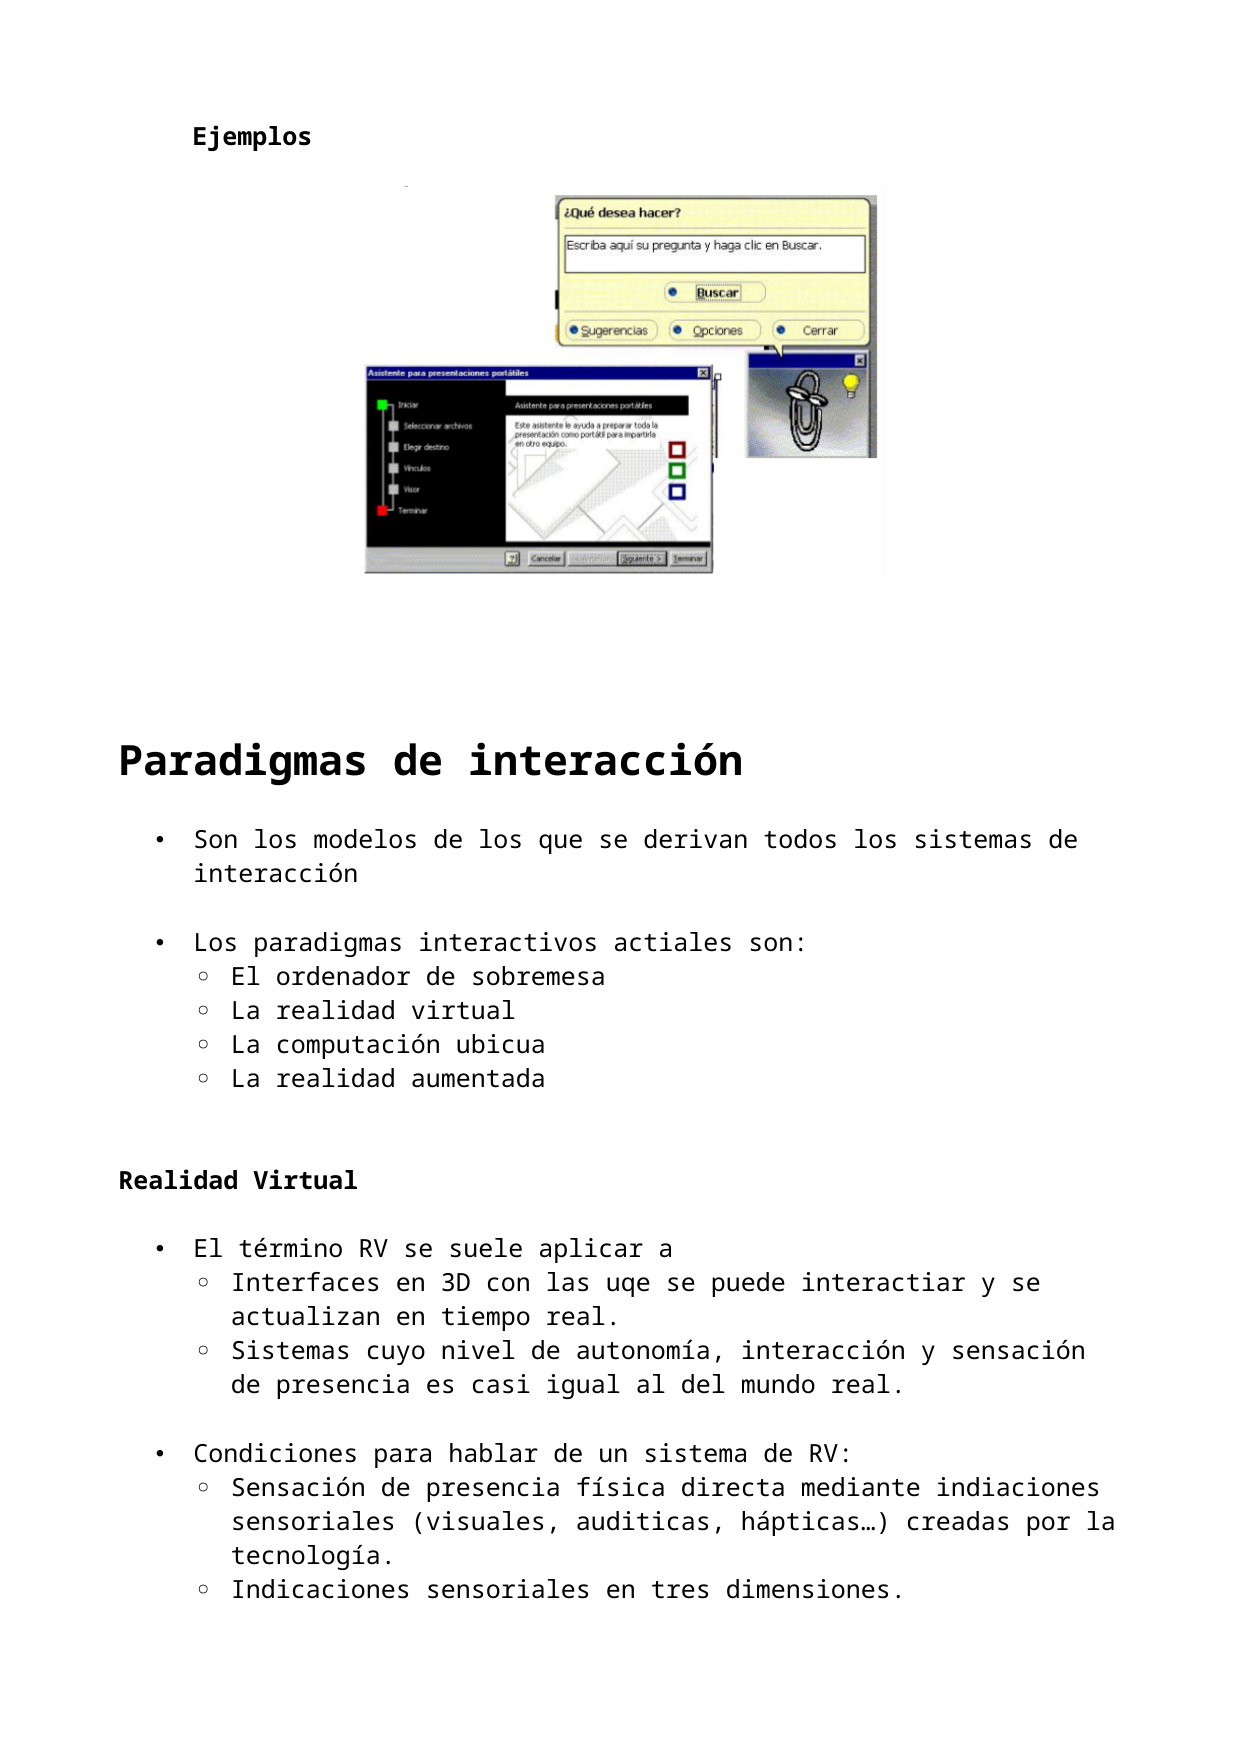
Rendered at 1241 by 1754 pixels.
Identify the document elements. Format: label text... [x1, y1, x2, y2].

list La computación ubicua [193, 1026, 1122, 1061]
list La realidad aumentada [193, 1061, 1122, 1094]
picture [353, 186, 887, 579]
list Sistemas cuyo nivel de autonomía, interacción y sensación de presencia es casi igual al del mundo real. [193, 1333, 1122, 1401]
list Los paradigmas interactivos actiales son: [156, 924, 1122, 958]
text Realidad Virtual [118, 1163, 1122, 1197]
list Condiciones para hablar de un sistema de RV: [156, 1435, 1122, 1469]
list La realidad virtual [193, 992, 1122, 1026]
list Son los modelos de los que se derivan todos los sistemas de interacción [156, 822, 1122, 890]
text Paradigmas de interacción [118, 731, 1122, 788]
text Ejemplos [118, 118, 1122, 152]
list Indicaciones sensoriales en tres dimensiones. [193, 1571, 1122, 1606]
list El ordenador de sobremesa [193, 958, 1122, 992]
list Sensación de presencia física directa mediante indiaciones sensoriales (visuales, auditicas, hápticas…) creadas por la tecnología. [193, 1469, 1122, 1571]
list Interfaces en 3D con las uqe se puede interactiar y se actualizan en tiempo real. [193, 1265, 1122, 1333]
list El término RV se suele aplicar a [156, 1231, 1122, 1265]
